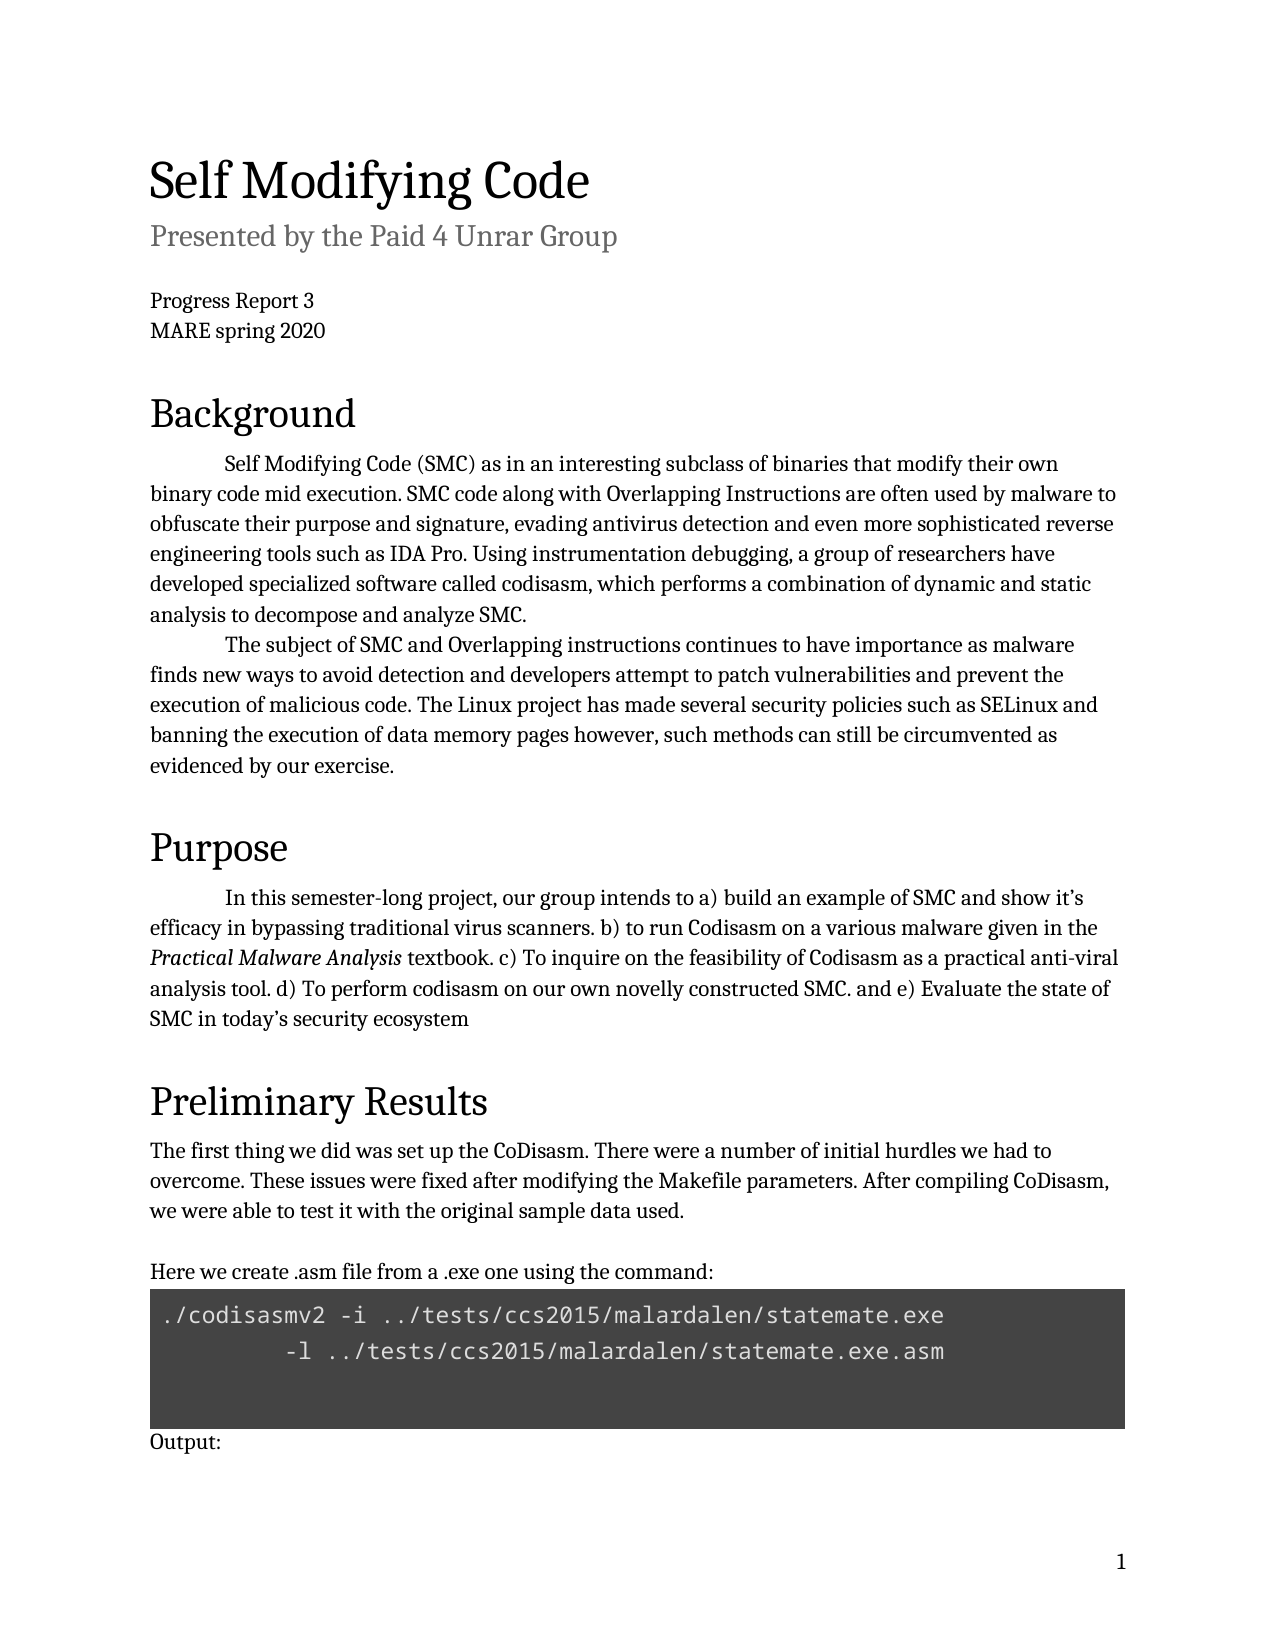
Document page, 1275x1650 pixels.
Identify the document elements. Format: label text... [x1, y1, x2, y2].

subtitle Background [150, 390, 1125, 438]
subtitle Presented by the Paid 4 Unrar Group [150, 218, 1125, 254]
text The first thing we did was set up the CoDisasm. There were a number of initial hurdles we had to overcome. These issues were fixed after modifying the Makefile parameters. After compiling CoDisasm, we were able to test it with the original sample data used. [150, 1138, 1125, 1224]
text In this semester-long project, our group intends to a) build an example of SMC and show it’s efficacy in bypassing traditional virus scanners. b) to run Codisasm on a various malware given in the Practical Malware Analysis textbook. c) To inquire on the feasibility of Codisasm as a practical anti-viral analysis tool. d) To perform codisasm on our own novelly constructed SMC. and e) Evaluate the state of SMC in today’s security ecosystem [150, 885, 1125, 1032]
table_header ./codisasmv2 -i ../tests/ccs2015/malardalen/statemate.exe -l ../tests/ccs2015/malardalen/statemate.exe.asm [150, 1289, 1125, 1377]
subtitle Preliminary Results [150, 1077, 1125, 1125]
text Self Modifying Code (SMC) as in an interesting subclass of binaries that modify their own binary code mid execution. SMC code along with Overlapping Instructions are often used by malware to obfuscate their purpose and signature, evading antivirus detection and even more sophisticated reverse engineering tools such as IDA Pro. Using instrumentation debugging, a group of researchers have developed specialized software called codisasm, which performs a combination of dynamic and static analysis to decompose and analyze SMC. [150, 450, 1125, 628]
text Output: [150, 1429, 1125, 1455]
subtitle Purpose [150, 824, 1125, 872]
title Self Modifying Code [150, 150, 1125, 212]
table_cell [150, 1377, 1125, 1429]
text Here we create .asm file from a .exe one using the command: [150, 1259, 1125, 1285]
text The subject of SMC and Overlapping instructions continues to have importance as malware finds new ways to avoid detection and developers attempt to patch vulnerabilities and prevent the execution of malicious code. The Linux project has made several security policies such as SELinux and banning the execution of data memory pages however, such methods can still be circumvented as evidenced by our exercise. [150, 632, 1125, 779]
text MARE spring 2020 [150, 318, 1125, 344]
text Progress Report 3 [150, 288, 1125, 314]
